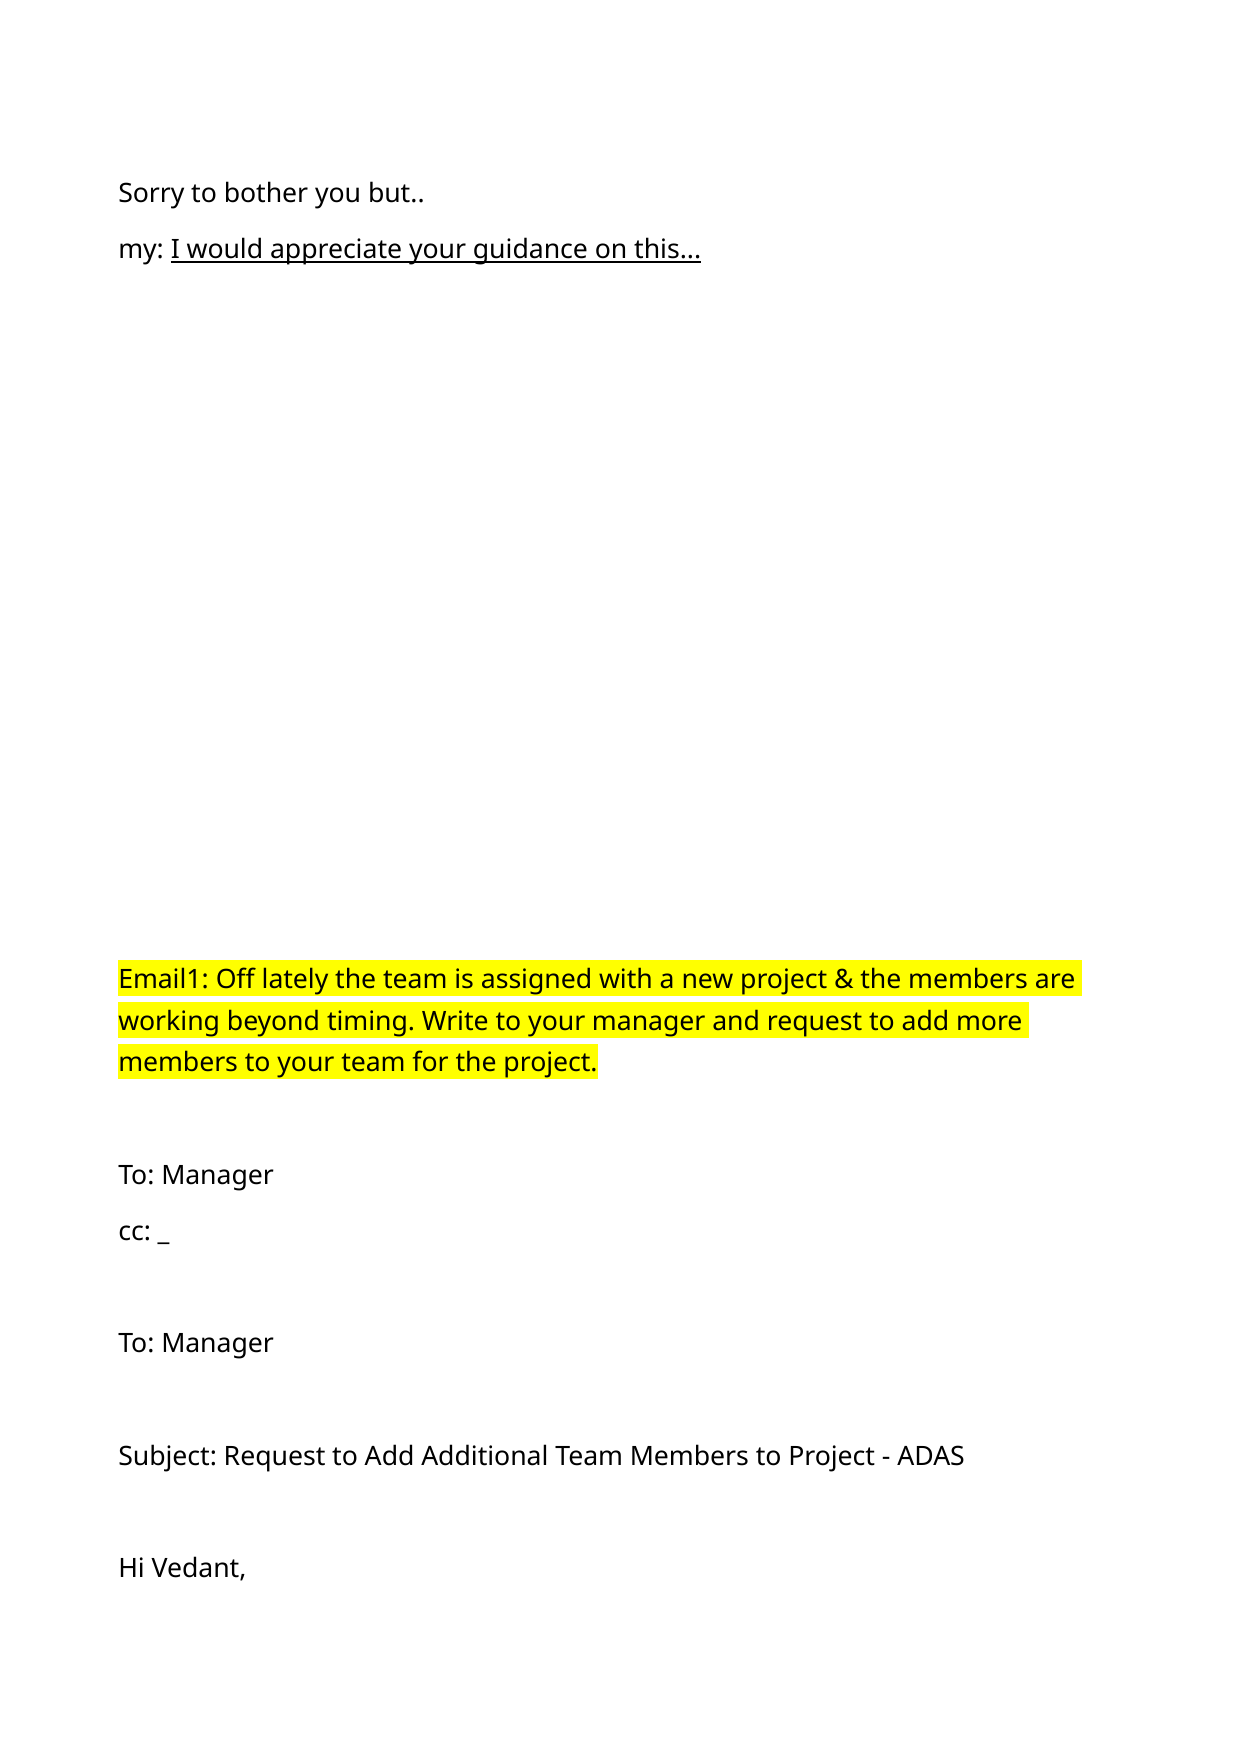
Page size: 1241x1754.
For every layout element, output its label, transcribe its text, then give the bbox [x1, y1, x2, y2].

text To: Manager [118, 1324, 1122, 1360]
text Hi Vedant, [118, 1549, 1122, 1585]
text Subject: Request to Add Additional Team Members to Project - ADAS [118, 1436, 1122, 1473]
text my: I would appreciate your guidance on this... [118, 230, 1122, 267]
text To: Manager [118, 1156, 1122, 1192]
text Email1: Off lately the team is assigned with a new project & the members are working beyond timing. Write to your manager and request to add more members to your team for the project. [118, 960, 1122, 1079]
text Sorry to bother you but.. [118, 174, 1122, 210]
text cc: _ [118, 1212, 1122, 1248]
